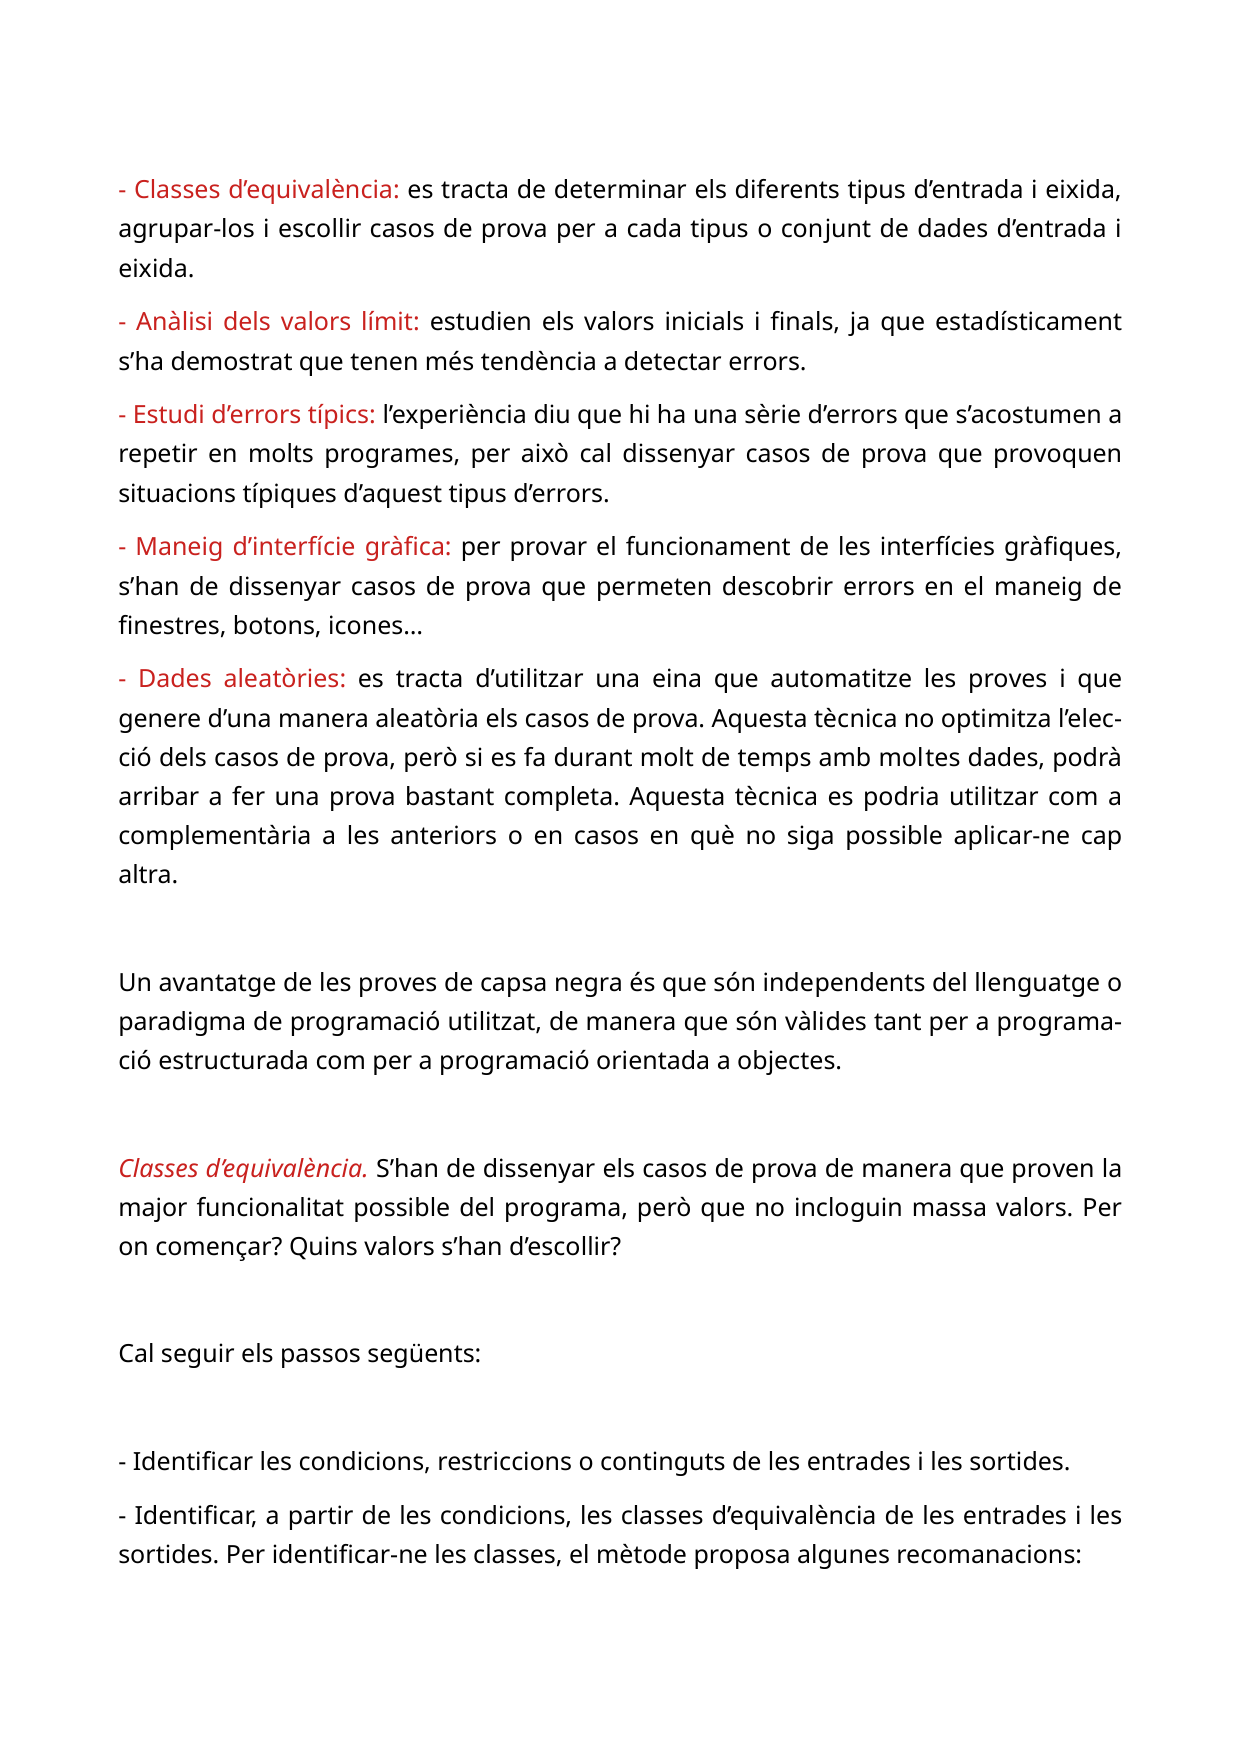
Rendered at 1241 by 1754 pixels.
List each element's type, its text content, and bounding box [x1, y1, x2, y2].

text Un avan­tatge de les pro­ves de capsa negra és que són inde­pen­dents del llen­guatge o para­digma de pro­gra­ma­ció uti­lit­zat, de manera que són vàli­des tant per a pro­gra­ma­ció estruc­tu­rada com per a pro­gra­ma­ció ori­en­tada a objec­tes. [118, 964, 1122, 1077]
text - Clas­ses d’equi­va­lèn­cia: es tracta de deter­mi­nar els dife­rents tipus d’entrada i eixida, agru­par-los i esco­llir casos de prova per a cada tipus o con­junt de dades d’entrada i eixida. [118, 172, 1122, 284]
text - Maneig d’inter­fí­cie grà­fica: per pro­var el fun­ci­o­na­ment de les inter­fí­cies grà­fi­ques, s’han de dis­se­nyar casos de prova que per­me­ten des­co­brir errors en el maneig de finestres, botons, ico­nes… [118, 529, 1122, 641]
text Clas­ses d’equi­va­lèn­cia. S’han de dis­se­nyar els casos de prova de manera que pro­ven la major fun­ci­o­na­li­tat pos­si­ble del pro­grama, però que no inclo­guin massa valors. Per on comen­çar? Quins valors s’han d’esco­llir? [118, 1150, 1122, 1263]
text - Iden­ti­fi­car, a par­tir de les con­di­ci­ons, les clas­ses d’equi­va­lèn­cia de les entra­des i les sor­ti­des. Per iden­ti­fi­car-ne les clas­ses, el mètode pro­posa algu­nes reco­ma­na­ci­ons: [118, 1497, 1122, 1571]
text - Iden­ti­fi­car les con­di­ci­ons, res­tric­ci­ons o con­tin­guts de les entra­des i les sor­ti­des. [118, 1443, 1122, 1478]
text Cal seguir els pas­sos següents: [118, 1336, 1122, 1370]
text - Dades ale­a­tò­ries: es tracta d’uti­lit­zar una eina que auto­ma­titze les pro­ves i que genere d’una manera ale­a­tò­ria els casos de prova. Aquesta tèc­nica no opti­mitza l’elec­ció dels casos de prova, però si es fa durant molt de temps amb mol­tes dades, podrà arri­bar a fer una prova bas­tant com­pleta. Aquesta tèc­nica es podria uti­lit­zar com a com­ple­men­tà­ria a les ante­ri­ors o en casos en què no siga pos­si­ble apli­car-ne cap altra. [118, 661, 1122, 891]
text - Estudi d’errors típics: l’expe­ri­èn­cia diu que hi ha una sèrie d’errors que s’acos­tu­men a repe­tir en molts pro­gra­mes, per això cal dis­se­nyar casos de prova que pro­vo­quen situacions típi­ques d’aquest tipus d’errors. [118, 397, 1122, 509]
text - Anà­lisi dels valors límit: estu­dien els valors ini­ci­als i finals, ja que esta­dís­ti­ca­ment s’ha demos­trat que tenen més ten­dèn­cia a detec­tar errors. [118, 304, 1122, 377]
